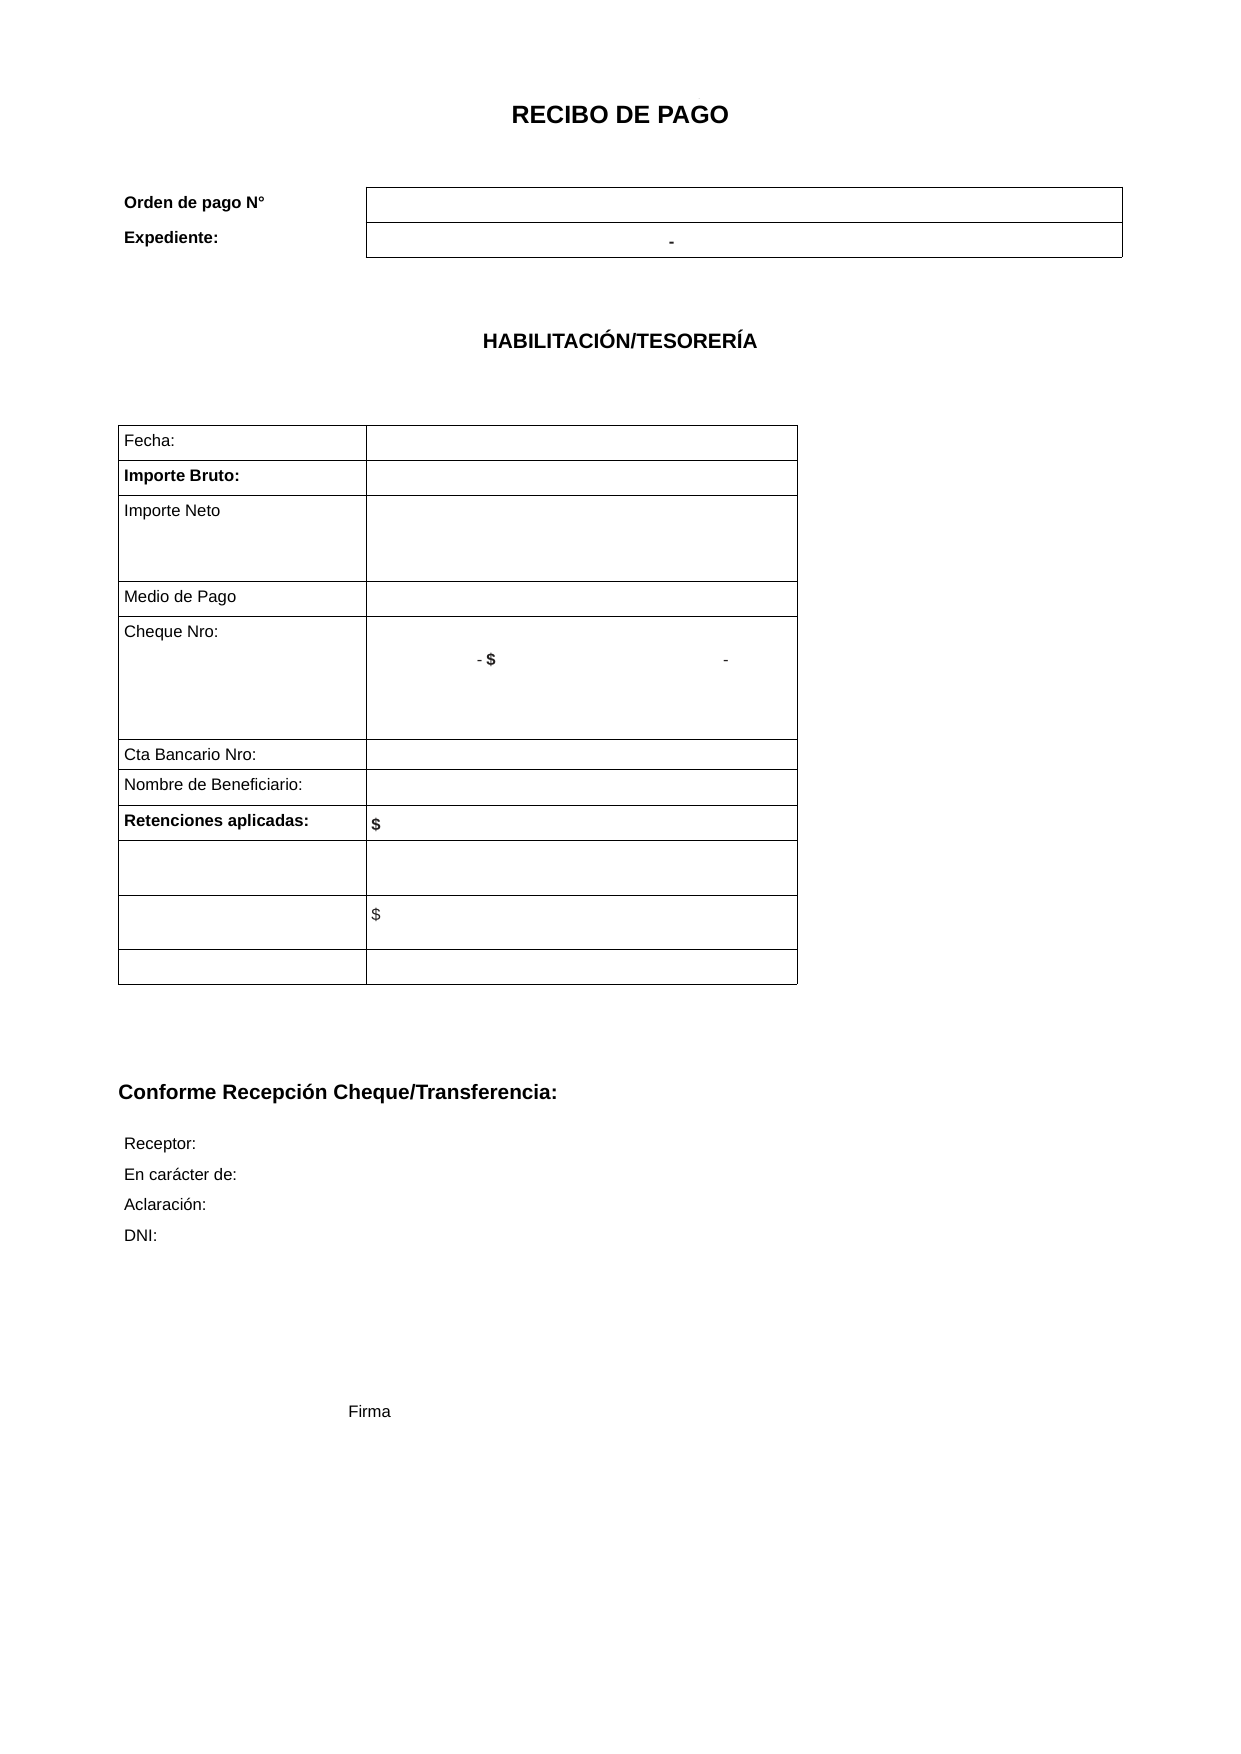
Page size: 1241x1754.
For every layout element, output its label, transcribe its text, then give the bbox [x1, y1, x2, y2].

table_cell Importe Neto [119, 496, 366, 581]
text Conforme Recepción Cheque/Transferencia: [118, 1080, 1122, 1104]
table_cell Retenciones aplicadas: [119, 806, 366, 839]
table_cell <o.journal_id.name> [367, 582, 797, 616]
table_cell <for each="withholding in o.withholding_ids"> [119, 841, 366, 895]
table_cell [118, 1251, 621, 1396]
table_cell <o.transaction_id.expedient_id.number> - <o.transaction_id.expedient_id.description> [367, 223, 1122, 257]
table_cell <formatLang(o.to_pay_amount)> [367, 461, 797, 495]
table_header <o.date and formatLang(o.date,date='true')> [367, 426, 797, 460]
table_cell Medio de Pago [119, 582, 366, 616]
table_cell En carácter de: [118, 1159, 621, 1189]
table_header Fecha: [119, 426, 366, 460]
table_cell [367, 841, 797, 895]
table_cell Aclaración: [118, 1189, 621, 1220]
table_cell [367, 950, 797, 984]
table_header Receptor: [118, 1128, 621, 1159]
table_cell $ <formatLang(o.withholdings_amount)> [367, 806, 797, 839]
table_cell <o.partner_id.name> [367, 770, 797, 804]
table_cell Importe Bruto: [119, 461, 366, 495]
text HABILITACIÓN/TESORERÍA [118, 329, 1122, 353]
table_header Orden de pago N° [118, 187, 366, 222]
table_cell Expediente: [118, 222, 366, 257]
text <for each="o in objects.sorted(key=lambda voucher: voucher.force_number)"> [118, 80, 1122, 100]
table_header <o.number> [367, 188, 1122, 222]
table_cell Cheque Nro: [119, 617, 366, 739]
table_cell <if test="o.net_amount == 0"><formatLang(o.checks_amount)></if><if test="o.net_amount > 0"><formatLang(o.net_amount)></if> [367, 496, 797, 581]
table_cell <for each="check in o.issued_check_ids"> <check.name> - $ <formatLang(check.amount)> - <check.issue_date and formatLang(check.issue_date,date='true')> </for> [367, 617, 797, 739]
table_cell [367, 740, 797, 769]
table_cell Nombre de Beneficiario: [119, 770, 366, 804]
table_cell </for> [119, 950, 366, 984]
table_cell DNI: [118, 1220, 621, 1251]
table_cell Firma [118, 1396, 621, 1442]
text RECIBO DE PAGO [118, 100, 1122, 129]
table_cell $ <formatLang(withholding.amount)> [367, 896, 797, 949]
table_cell <withholding.tax_withholding_id.name> [119, 896, 366, 949]
table_cell Cta Bancario Nro: [119, 740, 366, 769]
